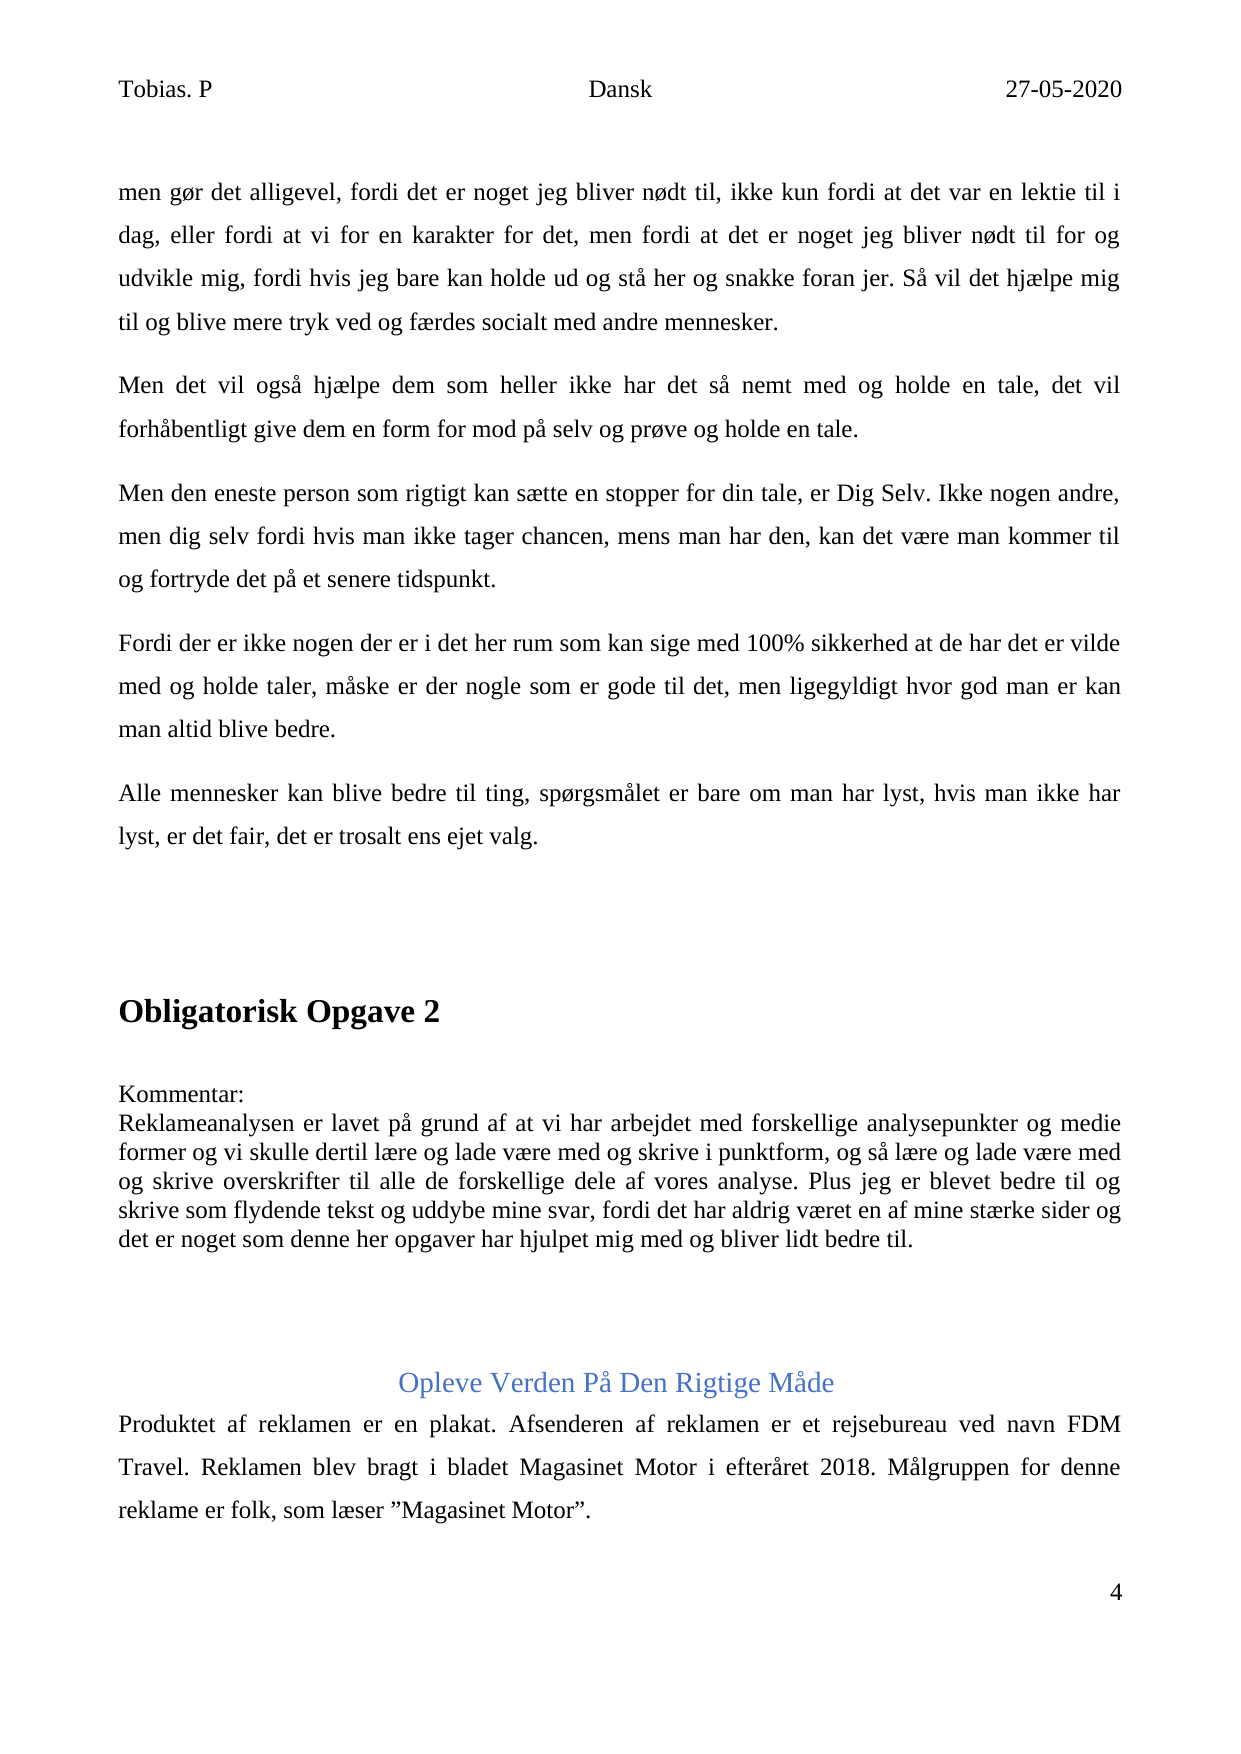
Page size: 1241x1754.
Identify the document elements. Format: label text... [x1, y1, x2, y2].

text Fordi der er ikke nogen der er i det her rum som kan sige med 100% sikkerhed at de har det er vilde med og holde taler, måske er der nogle som er gode til det, men ligegyldigt hvor god man er kan man altid blive bedre. [118, 628, 1122, 743]
text men gør det alligevel, fordi det er noget jeg bliver nødt til, ikke kun fordi at det var en lektie til i dag, eller fordi at vi for en karakter for det, men fordi at det er noget jeg bliver nødt til for og udvikle mig, fordi hvis jeg bare kan holde ud og stå her og snakke foran jer. Så vil det hjælpe mig til og blive mere tryk ved og færdes socialt med andre mennesker. [118, 177, 1122, 335]
subtitle Obligatorisk Opgave 2 [118, 991, 1122, 1029]
subtitle Opleve Verden På Den Rigtige Måde [118, 1365, 1122, 1398]
text Alle mennesker kan blive bedre til ting, spørgsmålet er bare om man har lyst, hvis man ikke har lyst, er det fair, det er trosalt ens ejet valg. [118, 778, 1122, 850]
subtitle Kommentar: [118, 1079, 1122, 1108]
text Reklameanalysen er lavet på grund af at vi har arbejdet med forskellige analysepunkter og medie former og vi skulle dertil lære og lade være med og skrive i punktform, og så lære og lade være med og skrive overskrifter til alle de forskellige dele af vores analyse. Plus jeg er blevet bedre til og skrive som flydende tekst og uddybe mine svar, fordi det har aldrig været en af mine stærke sider og det er noget som denne her opgaver har hjulpet mig med og bliver lidt bedre til. [118, 1108, 1122, 1252]
text Men den eneste person som rigtigt kan sætte en stopper for din tale, er Dig Selv. Ikke nogen andre, men dig selv fordi hvis man ikke tager chancen, mens man har den, kan det være man kommer til og fortryde det på et senere tidspunkt. [118, 478, 1122, 593]
text Produktet af reklamen er en plakat. Afsenderen af reklamen er et rejsebureau ved navn FDM Travel. Reklamen blev bragt i bladet Magasinet Motor i efteråret 2018. Målgruppen for denne reklame er folk, som læser ”Magasinet Motor”. [118, 1409, 1122, 1524]
text Men det vil også hjælpe dem som heller ikke har det så nemt med og holde en tale, det vil forhåbentligt give dem en form for mod på selv og prøve og holde en tale. [118, 371, 1122, 442]
